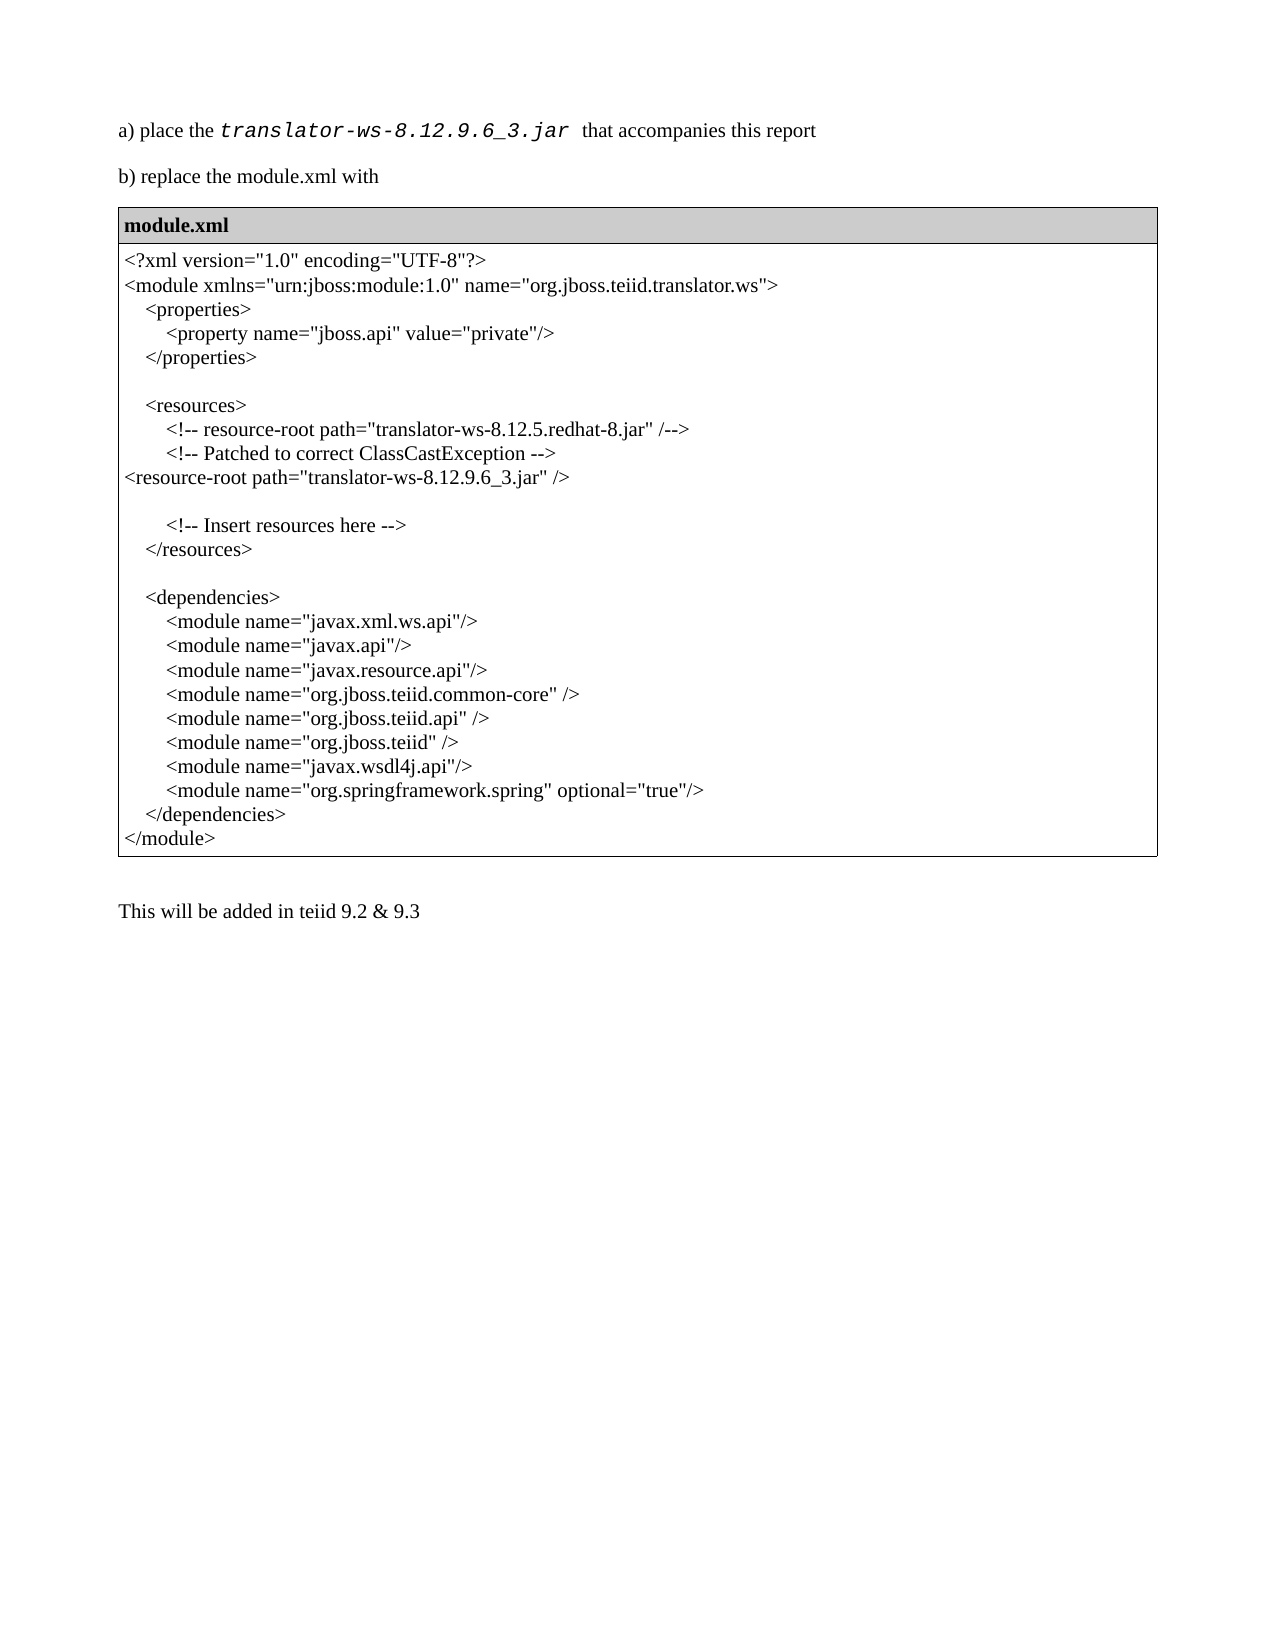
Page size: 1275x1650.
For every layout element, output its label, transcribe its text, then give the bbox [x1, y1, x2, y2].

table_header module.xml [119, 208, 1157, 243]
text a) place the translator-ws-8.12.9.6_3.jar that accompanies this report [118, 118, 1157, 144]
text This will be added in teiid 9.2 & 9.3 [118, 899, 1157, 923]
text b) replace the module.xml with [118, 163, 1157, 188]
table_cell <?xml version="1.0" encoding="UTF-8"?> <module xmlns="urn:jboss:module:1.0" name="org.jboss.teiid.translator.ws"> <properties> <property name="jboss.api" value="private"/> </properties> <resources> <!-- resource-root path="translator-ws-8.12.5.redhat-8.jar" /--> <!-- Patched to correct ClassCastException --> <resource-root path="translator-ws-8.12.9.6_3.jar" /> <!-- Insert resources here --> </resources> <dependencies> <module name="javax.xml.ws.api"/> <module name="javax.api"/> <module name="javax.resource.api"/> <module name="org.jboss.teiid.common-core" /> <module name="org.jboss.teiid.api" /> <module name="org.jboss.teiid" /> <module name="javax.wsdl4j.api"/> <module name="org.springframework.spring" optional="true"/> </dependencies> </module> [119, 244, 1157, 856]
